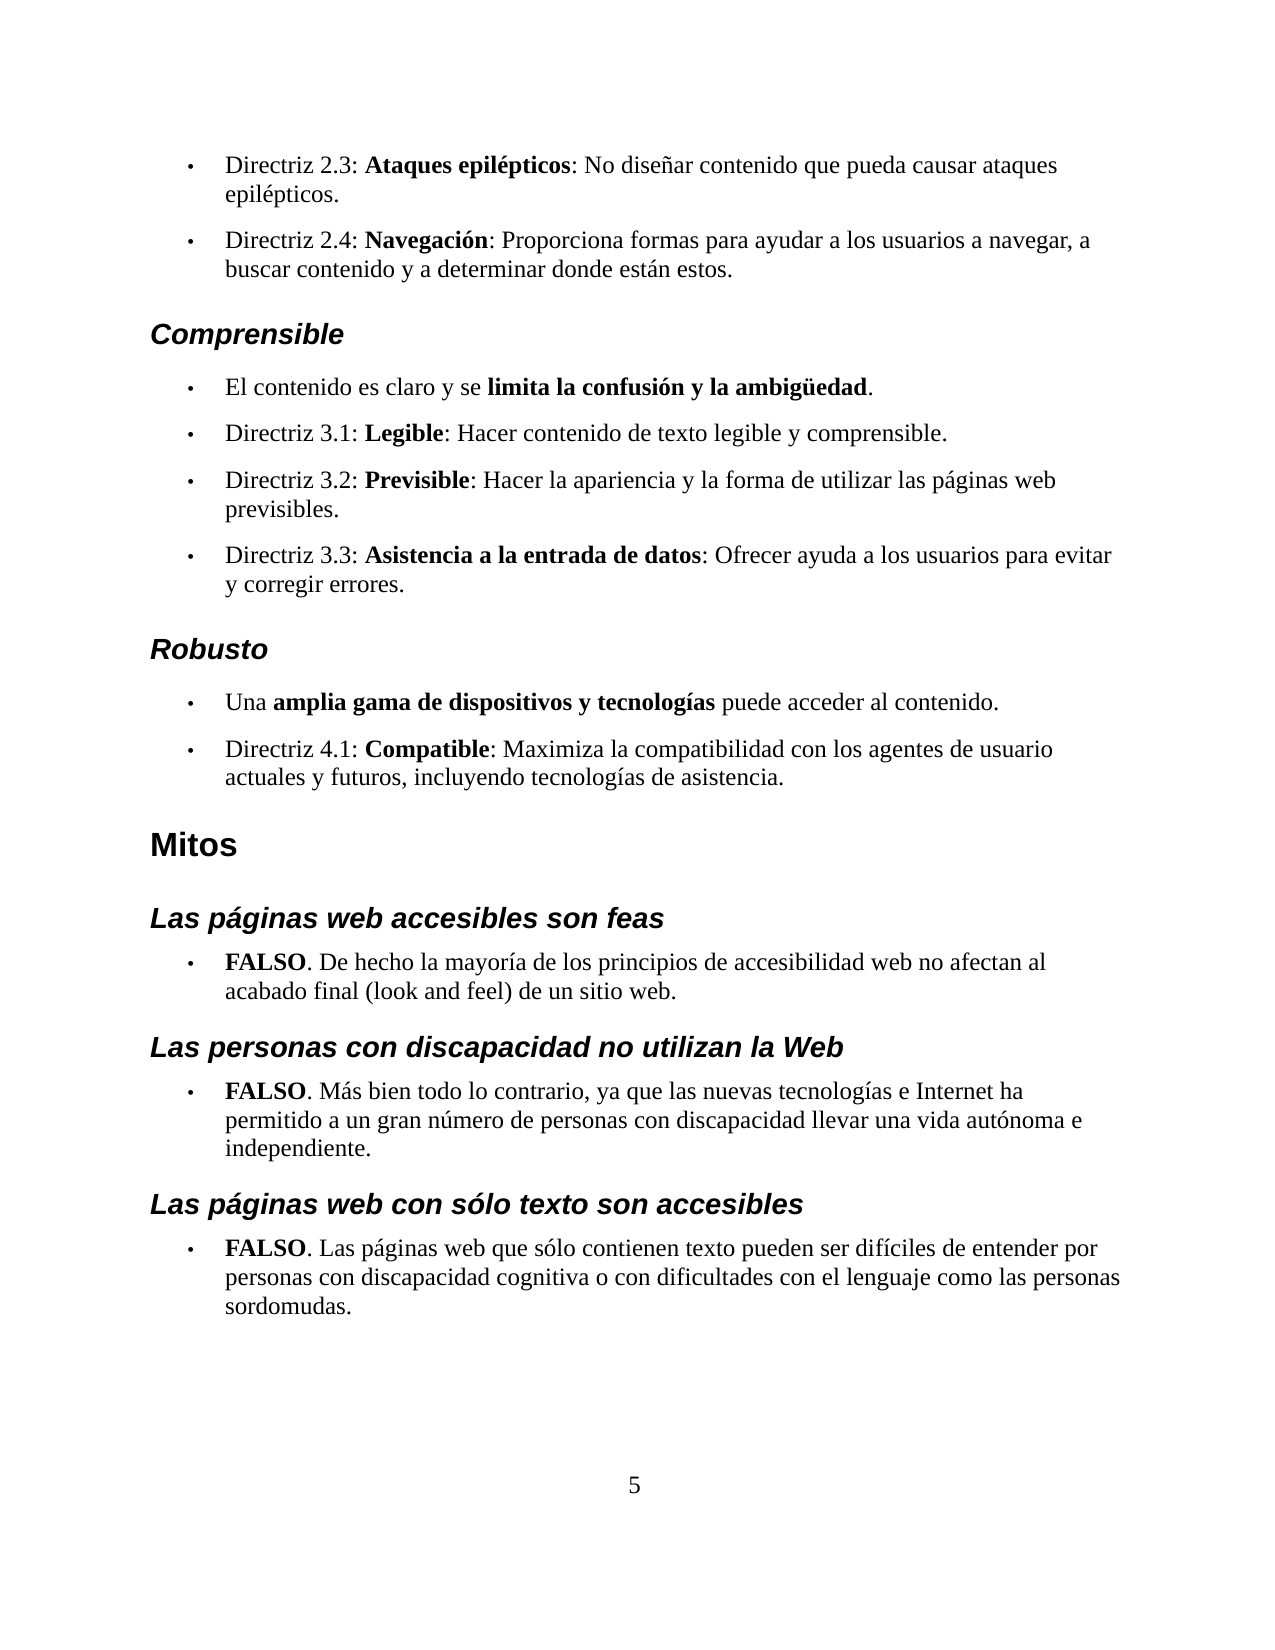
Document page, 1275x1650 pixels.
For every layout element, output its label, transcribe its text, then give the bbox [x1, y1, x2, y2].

subtitle Las páginas web con sólo texto son accesibles [150, 1187, 1125, 1221]
list Directriz 2.4: Navegación: Proporciona formas para ayudar a los usuarios a navegar, a buscar contenido y a determinar donde están estos. [187, 225, 1125, 283]
subtitle Las páginas web accesibles son feas [150, 901, 1125, 935]
subtitle Robusto [150, 632, 1125, 666]
subtitle Las personas con discapacidad no utilizan la Web [150, 1030, 1125, 1063]
list Directriz 4.1: Compatible: Maximiza la compatibilidad con los agentes de usuario actuales y futuros, incluyendo tecnologías de asistencia. [187, 734, 1125, 791]
list FALSO. Las páginas web que sólo contienen texto pueden ser difíciles de entender por personas con discapacidad cognitiva o con dificultades con el lenguaje como las personas sordomudas. [187, 1233, 1125, 1319]
list Directriz 3.3: Asistencia a la entrada de datos: Ofrecer ayuda a los usuarios para evitar y corregir errores. [187, 541, 1125, 598]
subtitle Mitos [150, 825, 1125, 864]
list FALSO. Más bien todo lo contrario, ya que las nuevas tecnologías e Internet ha permitido a un gran número de personas con discapacidad llevar una vida autónoma e independiente. [187, 1076, 1125, 1162]
list Directriz 3.1: Legible: Hacer contenido de texto legible y comprensible. [187, 418, 1125, 447]
list Una amplia gama de dispositivos y tecnologías puede acceder al contenido. [187, 687, 1125, 716]
list Directriz 2.3: Ataques epilépticos: No diseñar contenido que pueda causar ataques epilépticos. [187, 150, 1125, 207]
list FALSO. De hecho la mayoría de los principios de accesibilidad web no afectan al acabado final (look and feel) de un sitio web. [187, 947, 1125, 1005]
subtitle Comprensible [150, 317, 1125, 350]
list El contenido es claro y se limita la confusión y la ambigüedad. [187, 372, 1125, 401]
list Directriz 3.2: Previsible: Hacer la apariencia y la forma de utilizar las páginas web previsibles. [187, 465, 1125, 523]
